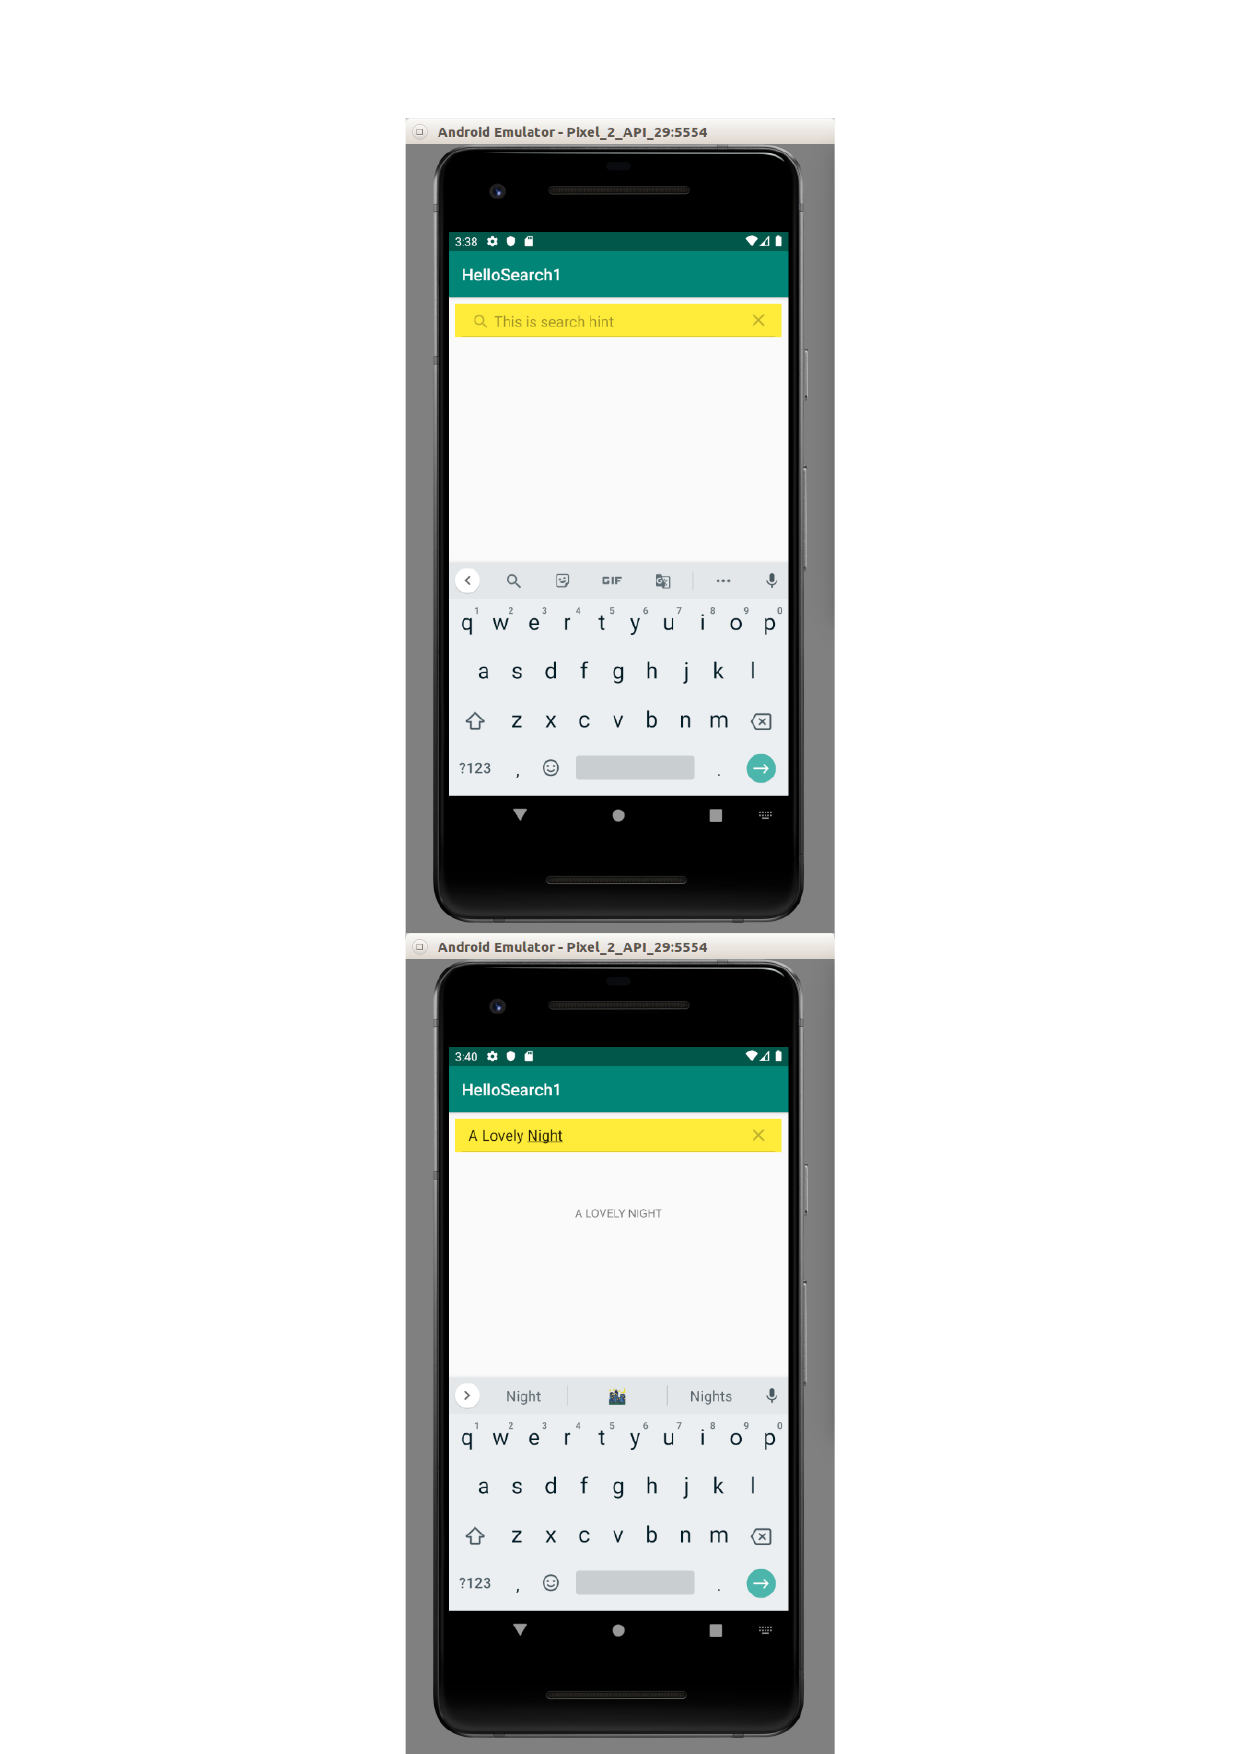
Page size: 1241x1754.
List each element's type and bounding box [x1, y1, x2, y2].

picture [405, 118, 835, 1754]
